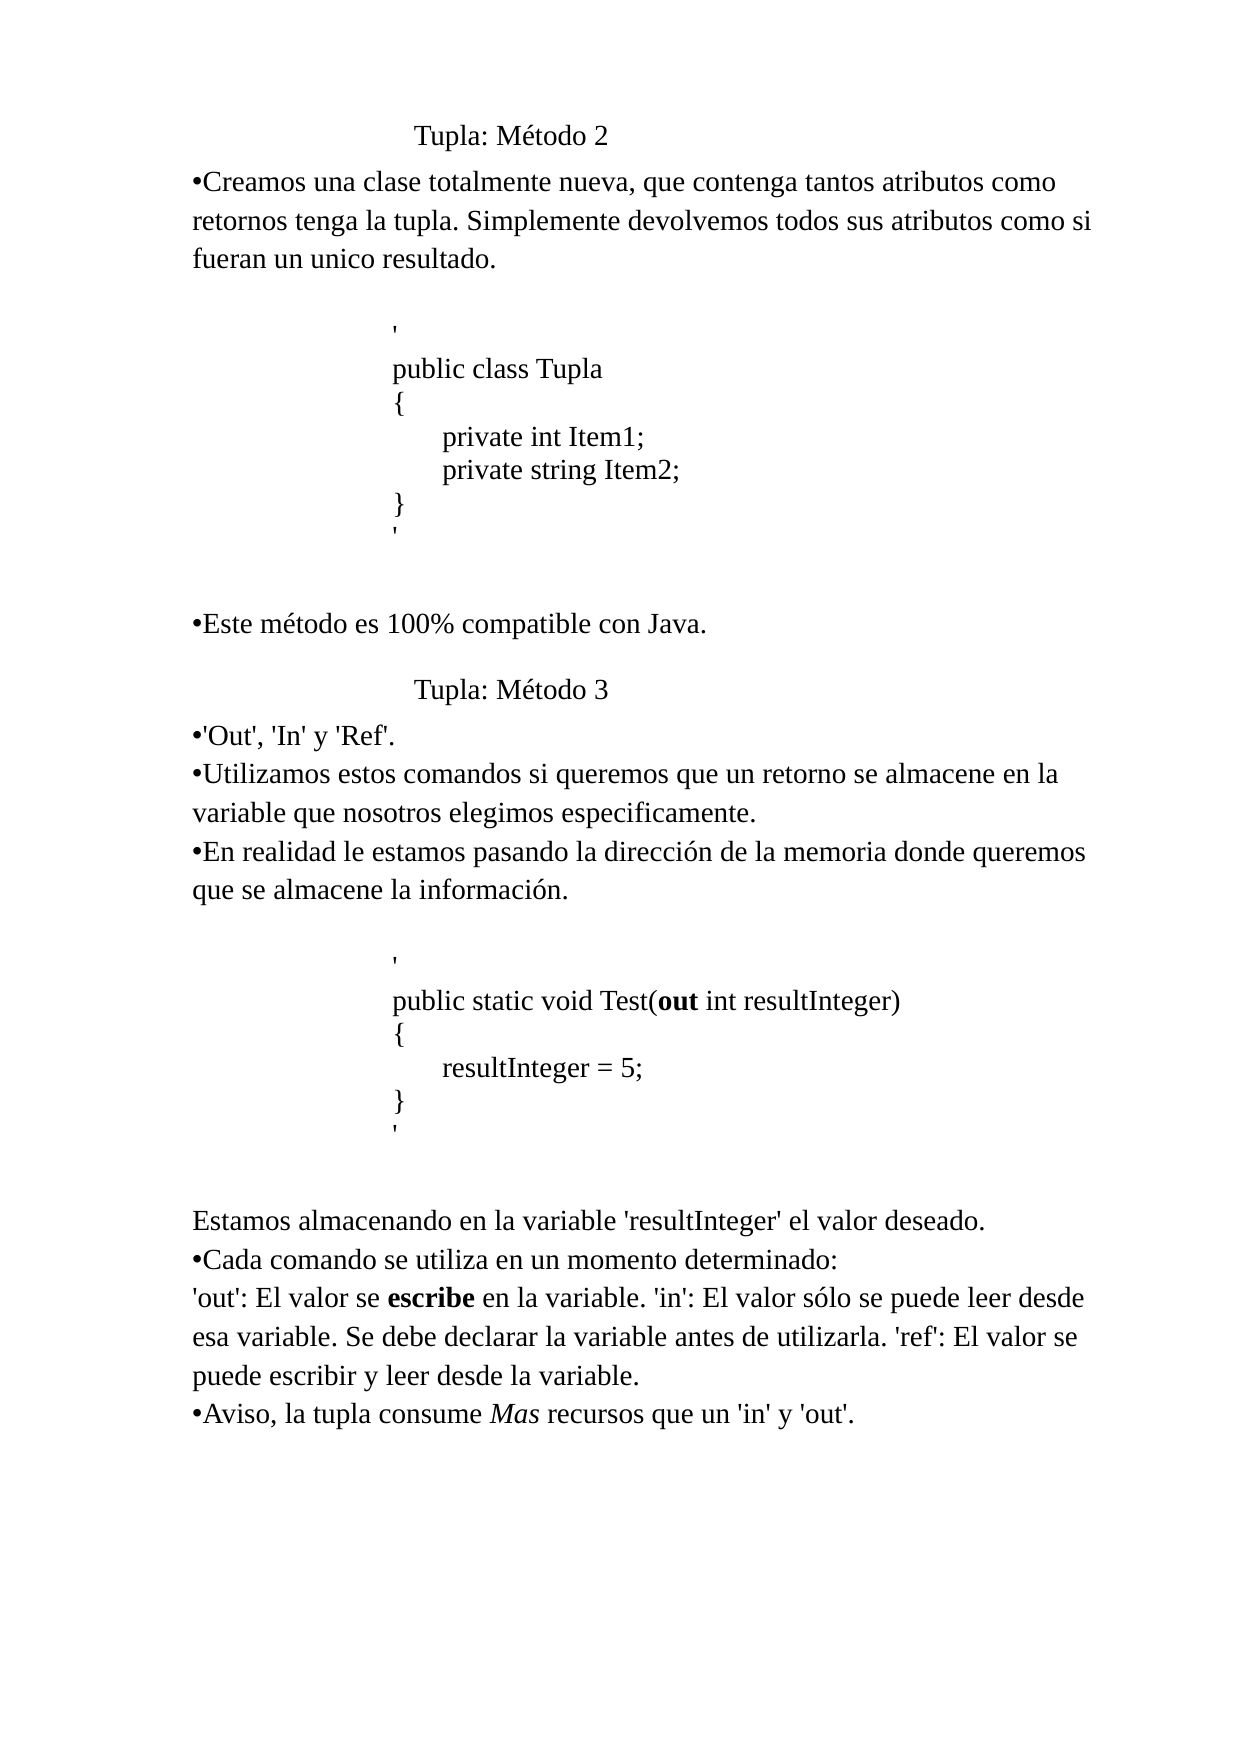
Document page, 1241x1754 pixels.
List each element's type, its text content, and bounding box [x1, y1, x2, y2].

list } [118, 486, 1122, 519]
subtitle Tupla: Método 2 [384, 118, 1122, 152]
list Estamos almacenando en la variable 'resultInteger' el valor deseado. [118, 1203, 1122, 1237]
list resultInteger = 5; [118, 1050, 1122, 1083]
list ' [118, 318, 1122, 352]
list public class Tupla [118, 352, 1122, 385]
list Cada comando se utiliza en un momento determinado: 'out': El valor se escribe en la variable. 'in': El valor sólo se puede leer desde esa variable. Se debe declarar la variable antes de utilizarla. 'ref': El valor se puede escribir y leer desde la variable. [118, 1242, 1122, 1391]
list En realidad le estamos pasando la dirección de la memoria donde queremos que se almacene la información. [118, 834, 1122, 906]
list { [118, 385, 1122, 419]
list private int Item1; [118, 419, 1122, 452]
list } [118, 1083, 1122, 1117]
list ' [118, 519, 1122, 553]
list public static void Test(out int resultInteger) [118, 983, 1122, 1016]
list Aviso, la tupla consume Mas recursos que un 'in' y 'out'. [118, 1396, 1122, 1430]
list ' [118, 949, 1122, 983]
list { [118, 1016, 1122, 1050]
subtitle Tupla: Método 3 [384, 672, 1122, 705]
list Creamos una clase totalmente nueva, que contenga tantos atributos como retornos tenga la tupla. Simplemente devolvemos todos sus atributos como si fueran un unico resultado. [118, 164, 1122, 275]
list 'Out', 'In' y 'Ref'. [118, 718, 1122, 751]
list ' [118, 1117, 1122, 1150]
list Este método es 100% compatible con Java. [118, 606, 1122, 640]
list private string Item2; [118, 452, 1122, 486]
list Utilizamos estos comandos si queremos que un retorno se almacene en la variable que nosotros elegimos especificamente. [118, 756, 1122, 829]
